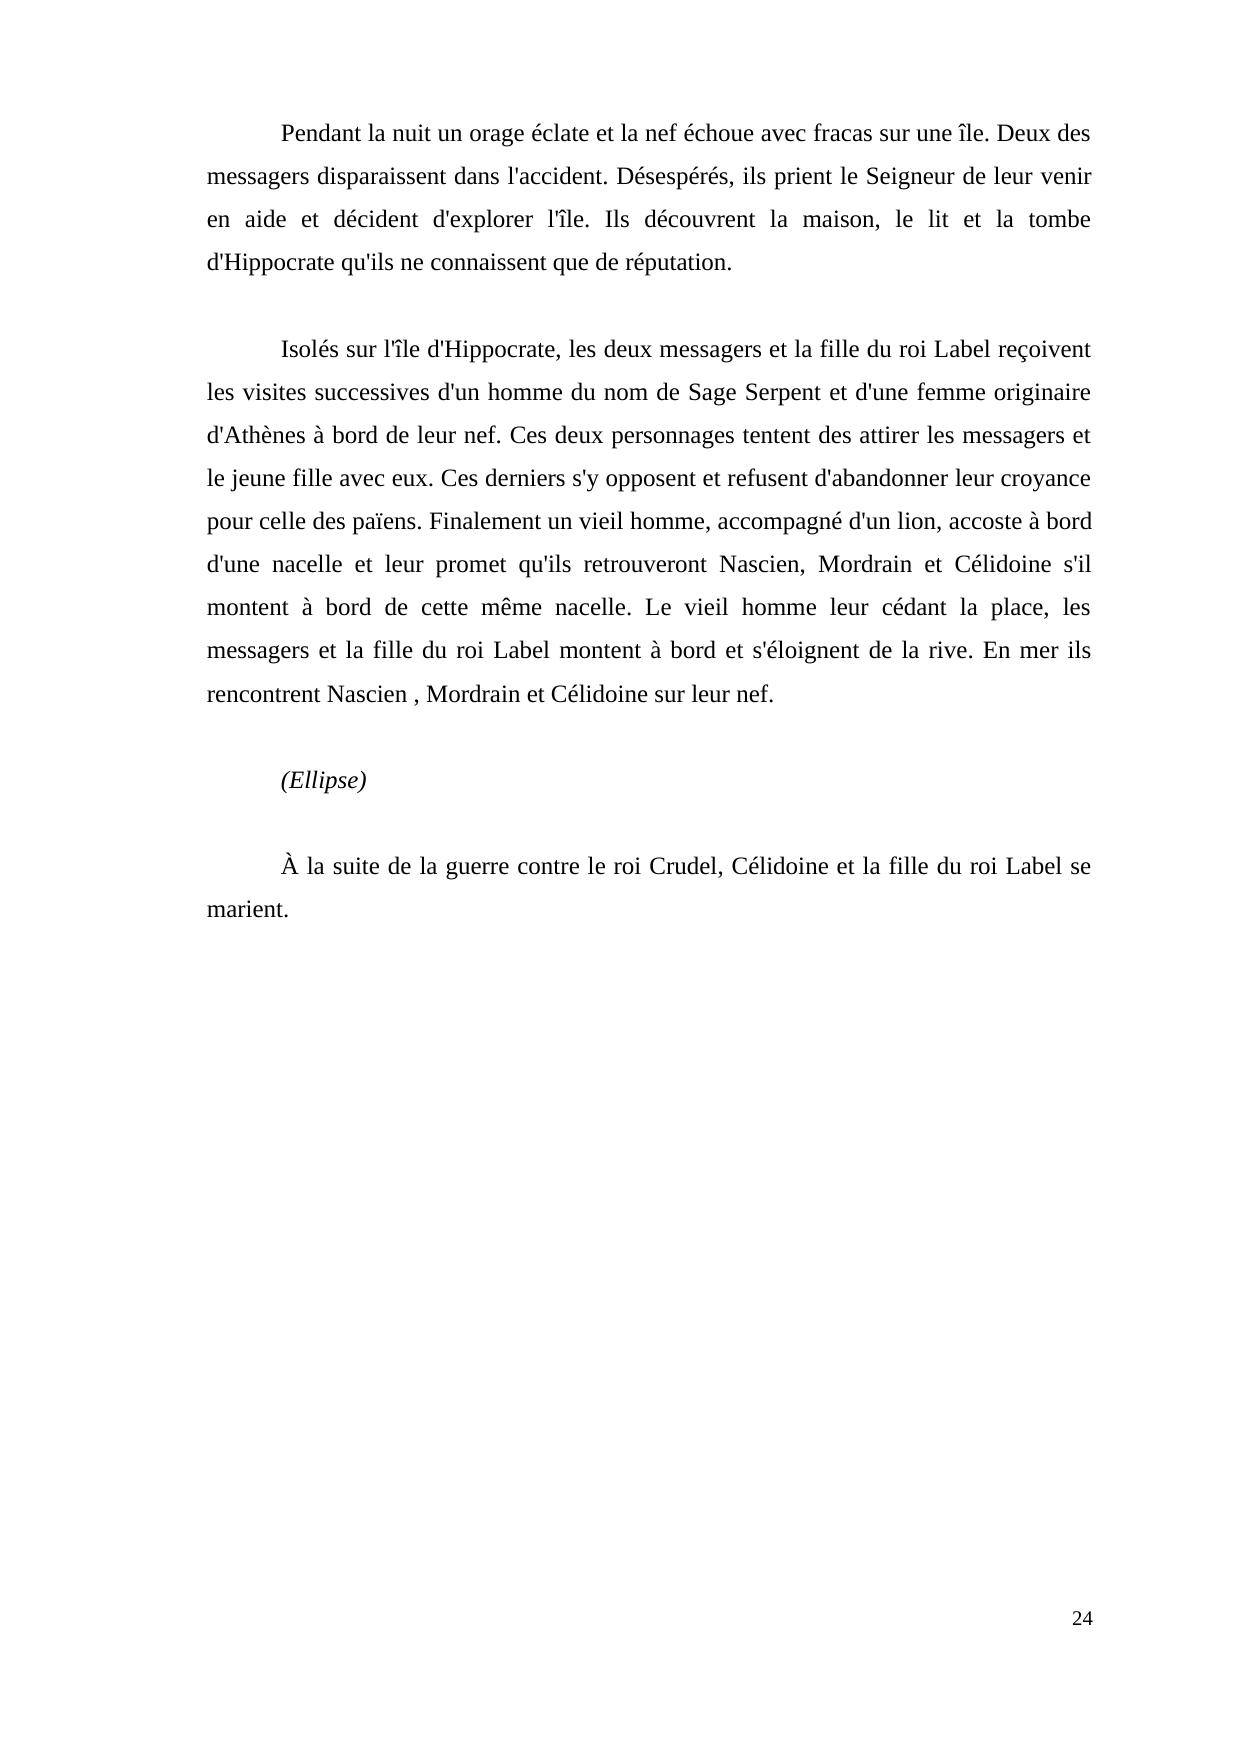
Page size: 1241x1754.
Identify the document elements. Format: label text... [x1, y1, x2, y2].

text (Ellipse) [207, 765, 1093, 794]
text Isolés sur l'île d'Hippocrate, les deux messagers et la fille du roi Label reçoivent les visites successives d'un homme du nom de Sage Serpent et d'une femme originaire d'Athènes à bord de leur nef. Ces deux personnages tentent des attirer les messagers et le jeune fille avec eux. Ces derniers s'y opposent et refusent d'abandonner leur croyance pour celle des païens. Finalement un vieil homme, accompagné d'un lion, accoste à bord d'une nacelle et leur promet qu'ils retrouveront Nascien, Mordrain et Célidoine s'il montent à bord de cette même nacelle. Le vieil homme leur cédant la place, les messagers et la fille du roi Label montent à bord et s'éloignent de la rive. En mer ils rencontrent Nascien , Mordrain et Célidoine sur leur nef. [207, 334, 1093, 707]
text Pendant la nuit un orage éclate et la nef échoue avec fracas sur une île. Deux des messagers disparaissent dans l'accident. Désespérés, ils prient le Seigneur de leur venir en aide et décident d'explorer l'île. Ils découvrent la maison, le lit et la tombe d'Hippocrate qu'ils ne connaissent que de réputation. [207, 118, 1093, 276]
text À la suite de la guerre contre le roi Crudel, Célidoine et la fille du roi Label se marient. [207, 851, 1093, 923]
